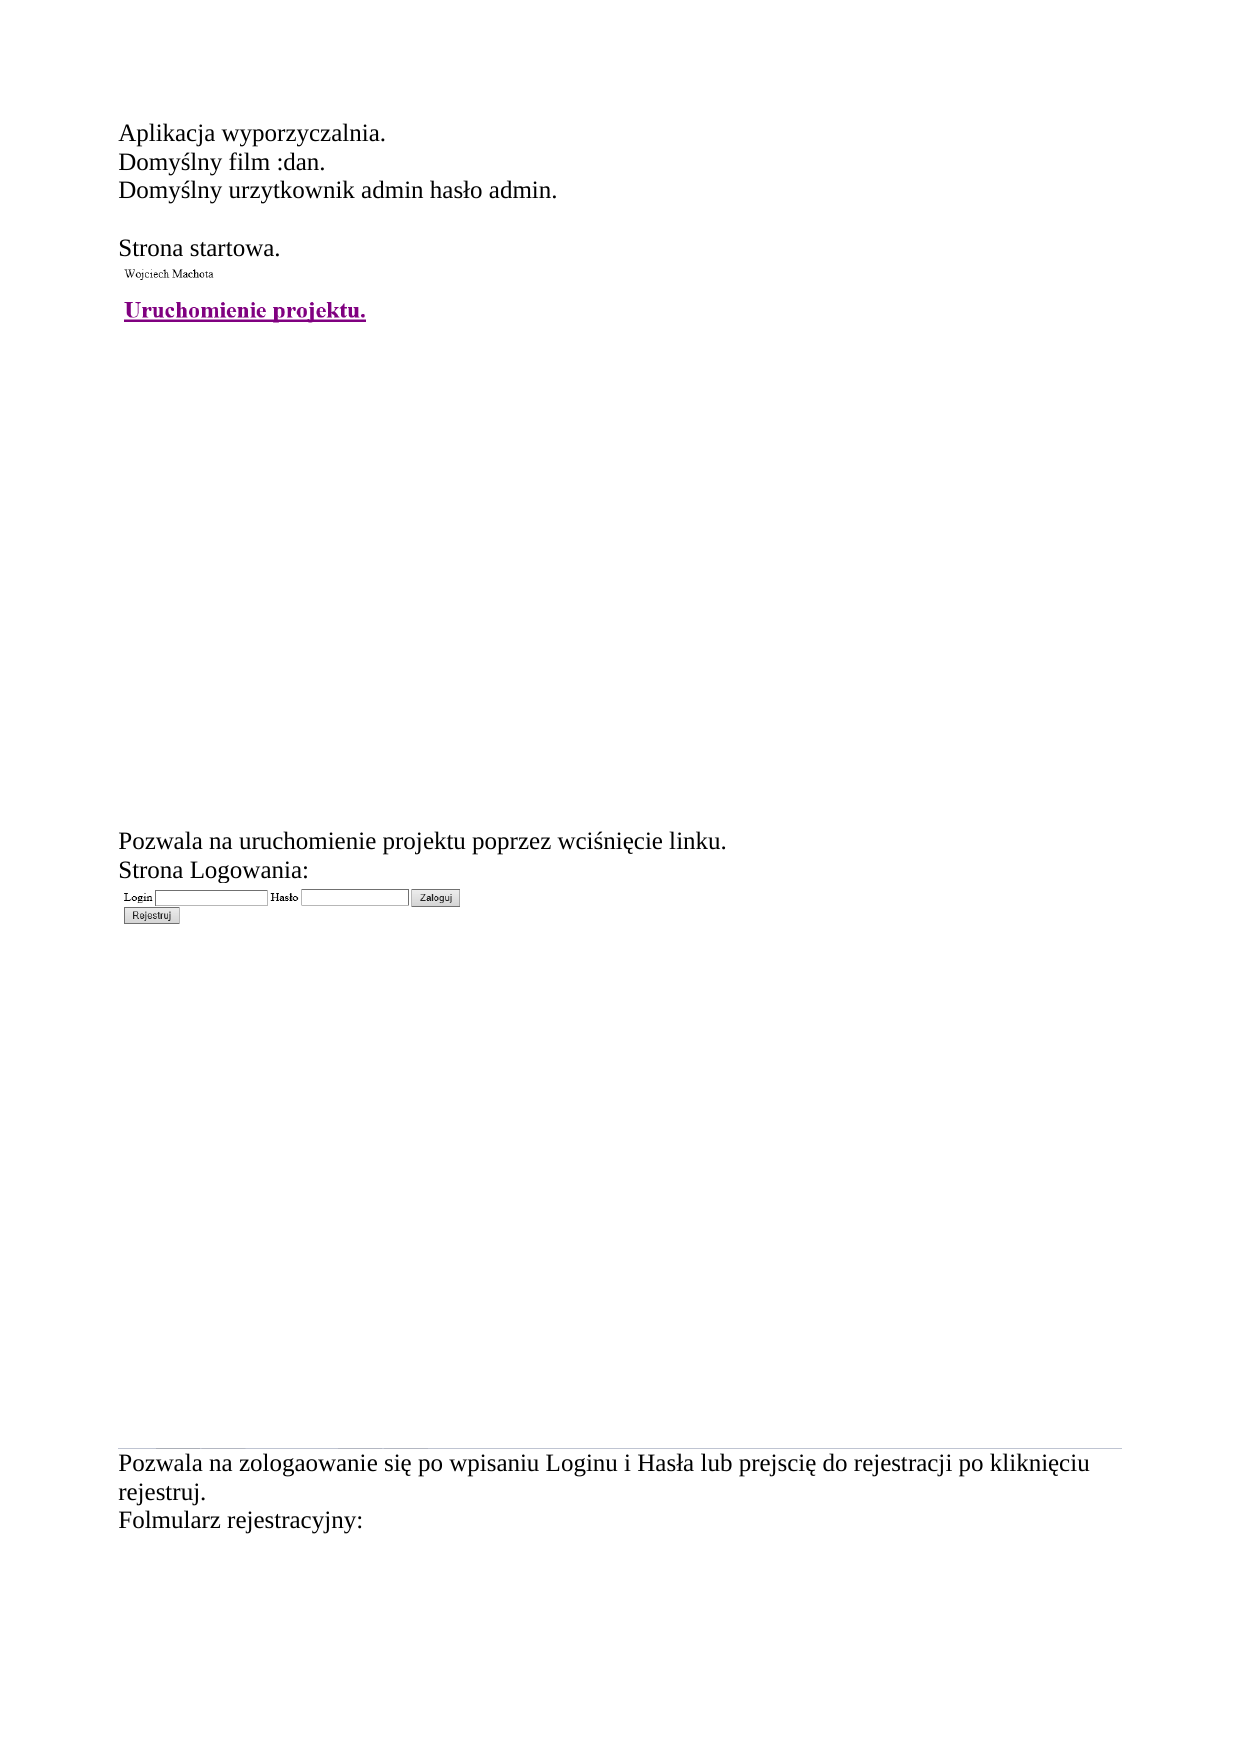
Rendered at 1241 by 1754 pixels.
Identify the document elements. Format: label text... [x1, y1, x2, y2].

text Domyślny film :dan. [118, 147, 1122, 176]
text Strona Logowania: [118, 855, 1122, 883]
picture [118, 261, 1122, 827]
text Pozwala na zologaowanie się po wpisaniu Loginu i Hasła lub prejscię do rejestracji po kliknięciu rejestruj. [118, 1449, 1122, 1506]
text Folmularz rejestracyjny: [118, 1506, 1122, 1534]
text Strona startowa. [118, 233, 1122, 261]
text Pozwala na uruchomienie projektu poprzez wciśnięcie linku. [118, 827, 1122, 855]
picture [118, 883, 1122, 1449]
text Aplikacja wyporzyczalnia. [118, 118, 1122, 147]
text Domyślny urzytkownik admin hasło admin. [118, 176, 1122, 204]
